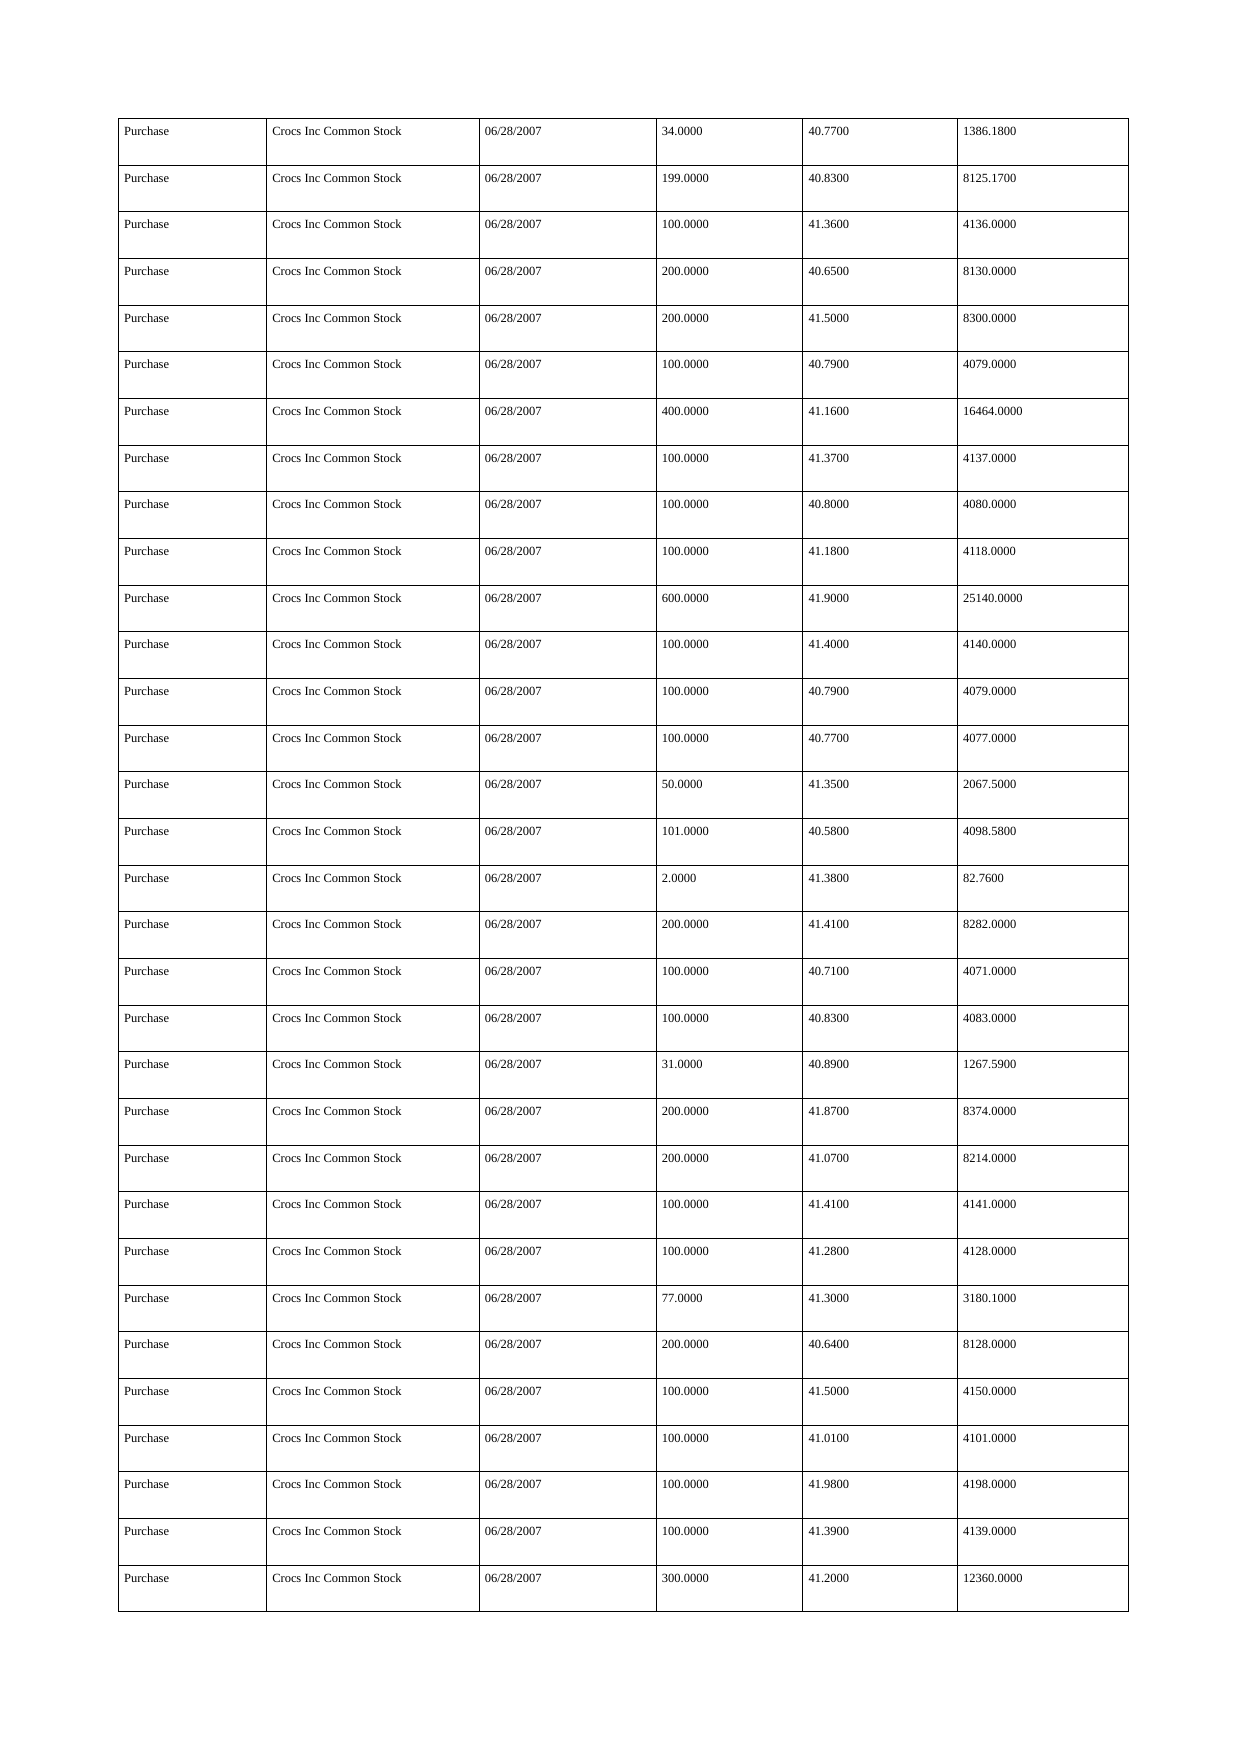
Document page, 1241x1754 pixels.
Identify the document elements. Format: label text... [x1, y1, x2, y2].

table_cell 4083.0000 [958, 1006, 1128, 1051]
table_cell Crocs Inc Common Stock [267, 1519, 479, 1565]
table_cell 41.0700 [803, 1146, 957, 1191]
table_cell Crocs Inc Common Stock [267, 1472, 479, 1518]
table_cell 40.7100 [803, 959, 957, 1005]
table_cell Crocs Inc Common Stock [267, 866, 479, 911]
table_cell Crocs Inc Common Stock [267, 586, 479, 631]
table_cell 06/28/2007 [480, 119, 656, 165]
table_cell 06/28/2007 [480, 446, 656, 491]
table_cell 8128.0000 [958, 1332, 1128, 1378]
table_cell 200.0000 [657, 1099, 802, 1145]
table_cell 06/28/2007 [480, 539, 656, 585]
table_cell 41.2000 [803, 1566, 957, 1611]
table_cell 4128.0000 [958, 1239, 1128, 1285]
table_cell 06/28/2007 [480, 1006, 656, 1051]
table_cell 100.0000 [657, 352, 802, 398]
table_cell 8214.0000 [958, 1146, 1128, 1191]
table_cell 200.0000 [657, 1332, 802, 1378]
table_cell Crocs Inc Common Stock [267, 959, 479, 1005]
table_cell 06/28/2007 [480, 1099, 656, 1145]
table_cell 4136.0000 [958, 212, 1128, 258]
table_cell 06/28/2007 [480, 1332, 656, 1378]
table_cell 06/28/2007 [480, 352, 656, 398]
table_cell Crocs Inc Common Stock [267, 1239, 479, 1285]
table_cell Crocs Inc Common Stock [267, 1286, 479, 1331]
table_cell Crocs Inc Common Stock [267, 1146, 479, 1191]
table_cell 06/28/2007 [480, 1472, 656, 1518]
table_cell Purchase [119, 492, 266, 538]
table_cell 41.3900 [803, 1519, 957, 1565]
table_cell 06/28/2007 [480, 399, 656, 445]
table_cell 8282.0000 [958, 912, 1128, 958]
table_cell 100.0000 [657, 1379, 802, 1425]
table_cell Purchase [119, 306, 266, 351]
table_cell 41.3000 [803, 1286, 957, 1331]
table_cell 31.0000 [657, 1052, 802, 1098]
table_cell 4077.0000 [958, 726, 1128, 771]
table_cell Crocs Inc Common Stock [267, 1052, 479, 1098]
table_cell Purchase [119, 726, 266, 771]
table_cell Crocs Inc Common Stock [267, 352, 479, 398]
table_cell 06/28/2007 [480, 166, 656, 211]
table_cell 06/28/2007 [480, 1146, 656, 1191]
table_cell 4098.5800 [958, 819, 1128, 865]
table_cell 199.0000 [657, 166, 802, 211]
table_cell 40.7900 [803, 352, 957, 398]
table_cell Purchase [119, 1099, 266, 1145]
table_cell 06/28/2007 [480, 959, 656, 1005]
table_cell 41.3600 [803, 212, 957, 258]
table_cell 40.6400 [803, 1332, 957, 1378]
table_cell 06/28/2007 [480, 492, 656, 538]
table_cell Purchase [119, 1472, 266, 1518]
table_cell 12360.0000 [958, 1566, 1128, 1611]
table_cell 06/28/2007 [480, 1192, 656, 1238]
table_cell 200.0000 [657, 912, 802, 958]
table_cell Crocs Inc Common Stock [267, 399, 479, 445]
table_cell 100.0000 [657, 1192, 802, 1238]
table_cell Purchase [119, 1519, 266, 1565]
table_cell 4079.0000 [958, 679, 1128, 725]
table_cell 06/28/2007 [480, 1239, 656, 1285]
table_cell Purchase [119, 446, 266, 491]
table_cell Crocs Inc Common Stock [267, 632, 479, 678]
table_cell Purchase [119, 772, 266, 818]
table_cell 4139.0000 [958, 1519, 1128, 1565]
table_cell 100.0000 [657, 679, 802, 725]
table_cell Crocs Inc Common Stock [267, 726, 479, 771]
table_cell Purchase [119, 1286, 266, 1331]
table_cell 06/28/2007 [480, 679, 656, 725]
table_cell 100.0000 [657, 212, 802, 258]
table_cell 41.1800 [803, 539, 957, 585]
table_cell 16464.0000 [958, 399, 1128, 445]
table_cell 40.5800 [803, 819, 957, 865]
table_cell Purchase [119, 959, 266, 1005]
table_cell 06/28/2007 [480, 819, 656, 865]
table_cell Crocs Inc Common Stock [267, 119, 479, 165]
table_cell 100.0000 [657, 1239, 802, 1285]
table_cell Purchase [119, 866, 266, 911]
table_cell 4118.0000 [958, 539, 1128, 585]
table_cell 200.0000 [657, 1146, 802, 1191]
table_cell 4101.0000 [958, 1426, 1128, 1471]
table_cell 8300.0000 [958, 306, 1128, 351]
table_cell 4140.0000 [958, 632, 1128, 678]
table_cell 41.3800 [803, 866, 957, 911]
table_cell 3180.1000 [958, 1286, 1128, 1331]
table_cell 41.9000 [803, 586, 957, 631]
table_cell 4141.0000 [958, 1192, 1128, 1238]
table_cell 77.0000 [657, 1286, 802, 1331]
table_cell Purchase [119, 1379, 266, 1425]
table_cell Crocs Inc Common Stock [267, 912, 479, 958]
table_cell Purchase [119, 1146, 266, 1191]
table_cell 300.0000 [657, 1566, 802, 1611]
table_cell 400.0000 [657, 399, 802, 445]
table_cell 2067.5000 [958, 772, 1128, 818]
table_cell 41.9800 [803, 1472, 957, 1518]
table_cell 4071.0000 [958, 959, 1128, 1005]
table_cell 100.0000 [657, 959, 802, 1005]
table_cell Crocs Inc Common Stock [267, 772, 479, 818]
table_cell Purchase [119, 399, 266, 445]
table_cell Purchase [119, 212, 266, 258]
table_cell 4079.0000 [958, 352, 1128, 398]
table_cell 100.0000 [657, 1472, 802, 1518]
table_cell Crocs Inc Common Stock [267, 819, 479, 865]
table_cell Purchase [119, 1192, 266, 1238]
table_cell Crocs Inc Common Stock [267, 1379, 479, 1425]
table_cell 06/28/2007 [480, 1286, 656, 1331]
table_cell 1386.1800 [958, 119, 1128, 165]
table_cell 06/28/2007 [480, 1052, 656, 1098]
table_cell Purchase [119, 1566, 266, 1611]
table_cell 06/28/2007 [480, 632, 656, 678]
table_cell 82.7600 [958, 866, 1128, 911]
table_cell 06/28/2007 [480, 726, 656, 771]
table_cell 40.7700 [803, 119, 957, 165]
table_cell Purchase [119, 1006, 266, 1051]
table_cell Purchase [119, 166, 266, 211]
table_cell 40.8000 [803, 492, 957, 538]
table_cell Crocs Inc Common Stock [267, 492, 479, 538]
table_cell 50.0000 [657, 772, 802, 818]
table_cell 2.0000 [657, 866, 802, 911]
table_cell 100.0000 [657, 446, 802, 491]
table_cell Purchase [119, 1052, 266, 1098]
table_cell 06/28/2007 [480, 1379, 656, 1425]
table_cell Crocs Inc Common Stock [267, 1332, 479, 1378]
table_cell 06/28/2007 [480, 912, 656, 958]
table_cell 34.0000 [657, 119, 802, 165]
table_cell 06/28/2007 [480, 306, 656, 351]
table_cell 8125.1700 [958, 166, 1128, 211]
table_cell 100.0000 [657, 492, 802, 538]
table_cell 41.8700 [803, 1099, 957, 1145]
table_cell Purchase [119, 119, 266, 165]
table_cell 8374.0000 [958, 1099, 1128, 1145]
table_cell 06/28/2007 [480, 212, 656, 258]
table_cell 1267.5900 [958, 1052, 1128, 1098]
table_cell 100.0000 [657, 632, 802, 678]
table_cell Crocs Inc Common Stock [267, 166, 479, 211]
table_cell Purchase [119, 1239, 266, 1285]
table_cell 41.4000 [803, 632, 957, 678]
table_cell Crocs Inc Common Stock [267, 1099, 479, 1145]
table_cell Purchase [119, 679, 266, 725]
table_cell 06/28/2007 [480, 1519, 656, 1565]
table_cell Crocs Inc Common Stock [267, 1566, 479, 1611]
table_cell 41.3700 [803, 446, 957, 491]
table_cell 4080.0000 [958, 492, 1128, 538]
table_cell Purchase [119, 912, 266, 958]
table_cell Crocs Inc Common Stock [267, 306, 479, 351]
table_cell Crocs Inc Common Stock [267, 446, 479, 491]
table_cell 200.0000 [657, 306, 802, 351]
table_cell 41.4100 [803, 1192, 957, 1238]
table_cell 600.0000 [657, 586, 802, 631]
table_cell Crocs Inc Common Stock [267, 1192, 479, 1238]
table_cell 41.5000 [803, 1379, 957, 1425]
table_cell 41.2800 [803, 1239, 957, 1285]
table_cell Purchase [119, 819, 266, 865]
table_cell Crocs Inc Common Stock [267, 259, 479, 305]
table_cell 06/28/2007 [480, 1566, 656, 1611]
table_cell Purchase [119, 1332, 266, 1378]
table_cell 06/28/2007 [480, 259, 656, 305]
table_cell 41.4100 [803, 912, 957, 958]
table_cell 25140.0000 [958, 586, 1128, 631]
table_cell 101.0000 [657, 819, 802, 865]
table_cell 06/28/2007 [480, 586, 656, 631]
table_cell Purchase [119, 1426, 266, 1471]
table_cell 40.6500 [803, 259, 957, 305]
table_cell 100.0000 [657, 1519, 802, 1565]
table_cell Purchase [119, 539, 266, 585]
table_cell Purchase [119, 259, 266, 305]
table_cell 8130.0000 [958, 259, 1128, 305]
table_cell 4137.0000 [958, 446, 1128, 491]
table_cell 200.0000 [657, 259, 802, 305]
table_cell 06/28/2007 [480, 1426, 656, 1471]
table_cell 100.0000 [657, 539, 802, 585]
table_cell Purchase [119, 632, 266, 678]
table_cell 06/28/2007 [480, 772, 656, 818]
table_cell 4150.0000 [958, 1379, 1128, 1425]
table_cell 100.0000 [657, 1426, 802, 1471]
table_cell 41.3500 [803, 772, 957, 818]
table_cell Purchase [119, 586, 266, 631]
table_cell 41.5000 [803, 306, 957, 351]
table_cell Crocs Inc Common Stock [267, 679, 479, 725]
table_cell Crocs Inc Common Stock [267, 212, 479, 258]
table_cell 06/28/2007 [480, 866, 656, 911]
table_cell 40.8300 [803, 1006, 957, 1051]
table_cell 40.7900 [803, 679, 957, 725]
table_cell Crocs Inc Common Stock [267, 1426, 479, 1471]
table_cell 100.0000 [657, 1006, 802, 1051]
table_cell 41.1600 [803, 399, 957, 445]
table_cell 40.8300 [803, 166, 957, 211]
table_cell 40.8900 [803, 1052, 957, 1098]
table_cell Crocs Inc Common Stock [267, 1006, 479, 1051]
table_cell 40.7700 [803, 726, 957, 771]
table_cell 4198.0000 [958, 1472, 1128, 1518]
table_cell Crocs Inc Common Stock [267, 539, 479, 585]
table_cell 41.0100 [803, 1426, 957, 1471]
table_cell Purchase [119, 352, 266, 398]
table_cell 100.0000 [657, 726, 802, 771]
